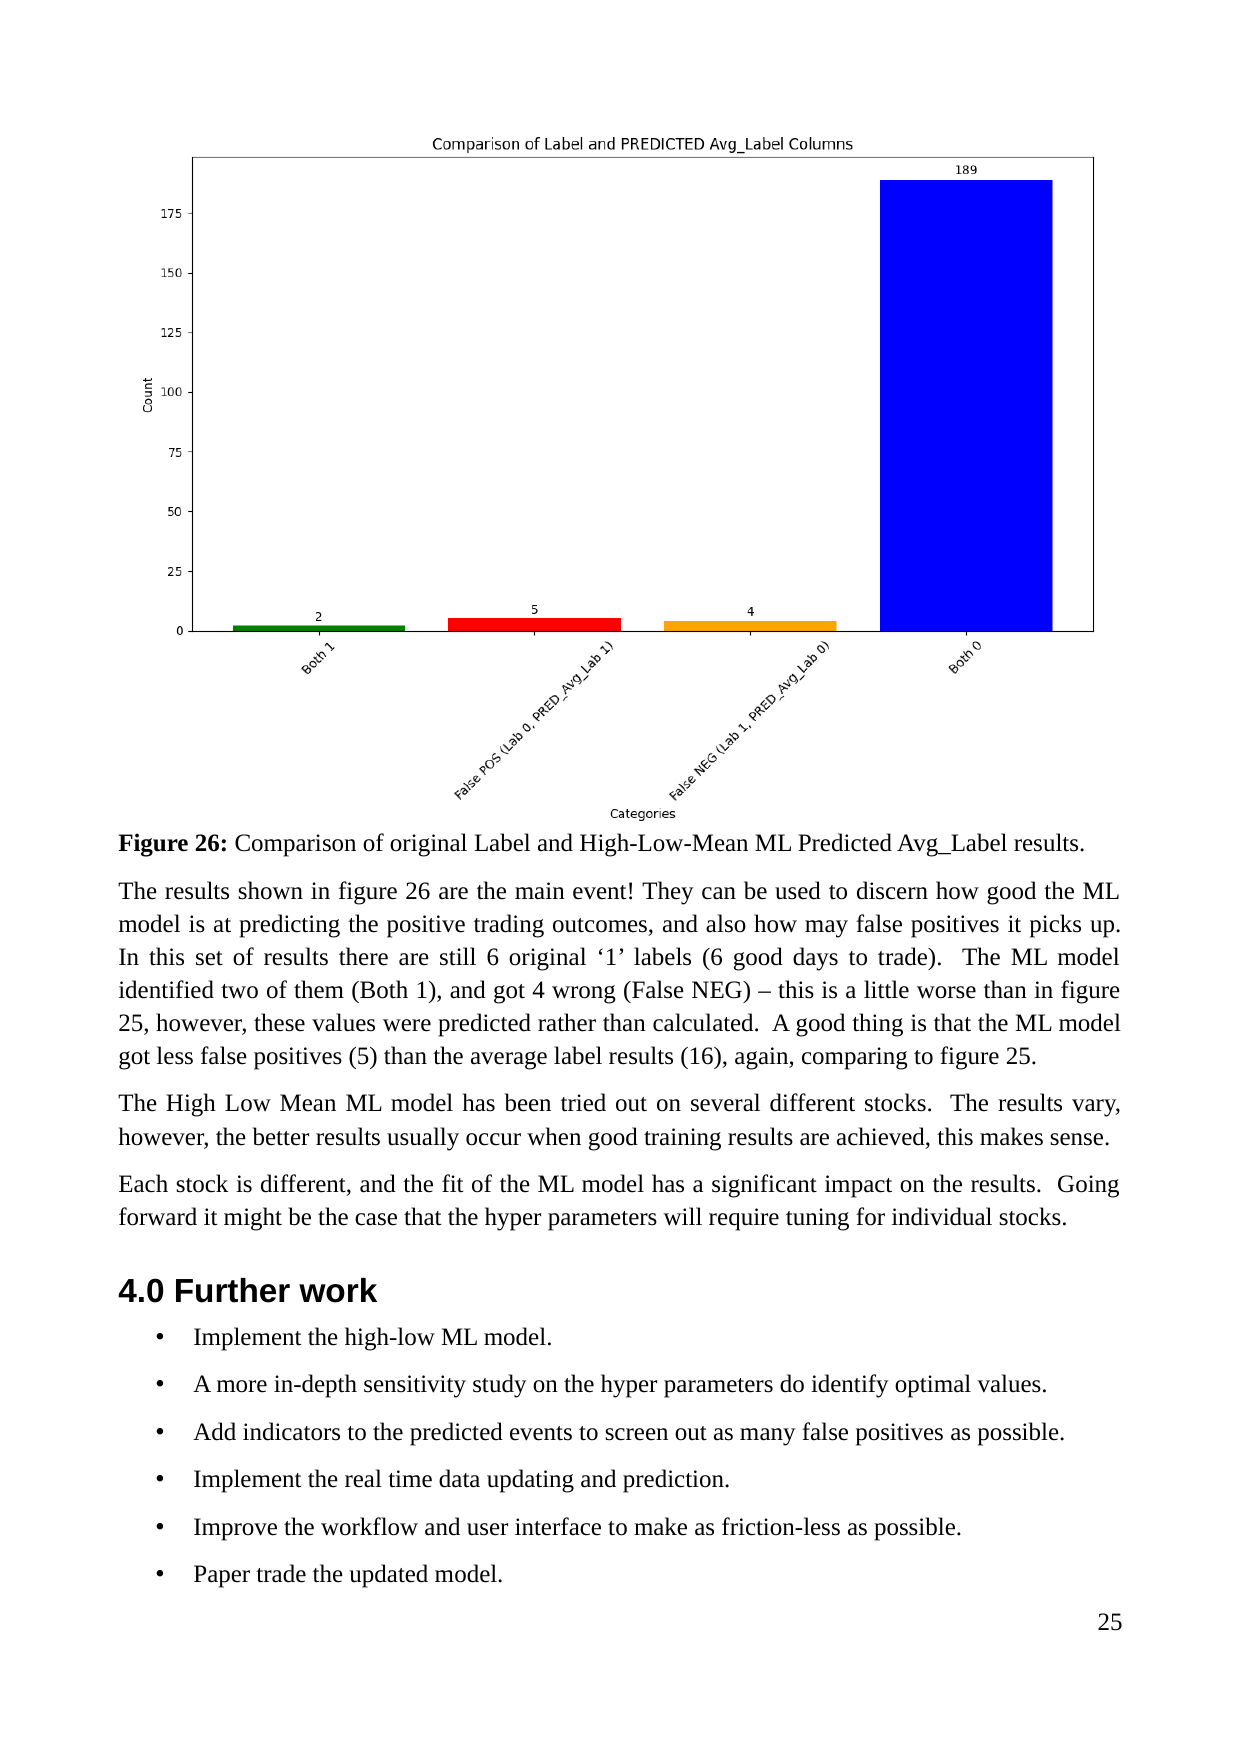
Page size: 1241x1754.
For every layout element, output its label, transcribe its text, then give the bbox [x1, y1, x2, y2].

text The results shown in figure 26 are the main event! They can be used to discern how good the ML model is at predicting the positive trading outcomes, and also how may false positives it picks up. In this set of results there are still 6 original ‘1’ labels (6 good days to trade). The ML model identified two of them (Both 1), and got 4 wrong (False NEG) – this is a little worse than in figure 25, however, these values were predicted rather than calculated. A good thing is that the ML model got less false positives (5) than the average label results (16), again, comparing to figure 25. [118, 876, 1122, 1070]
picture [133, 118, 1108, 824]
list Implement the real time data updating and prediction. [156, 1464, 1122, 1493]
text Figure 26: Comparison of original Label and High-Low-Mean ML Predicted Avg_Label results. [118, 118, 1122, 857]
list A more in-depth sensitivity study on the hyper parameters do identify optimal values. [156, 1369, 1122, 1398]
list Implement the high-low ML model. [156, 1322, 1122, 1350]
text The High Low Mean ML model has been tried out on several different stocks. The results vary, however, the better results usually occur when good training results are achieved, this makes sense. [118, 1088, 1122, 1150]
subtitle 4.0 Further work [118, 1271, 1122, 1309]
list Improve the workflow and user interface to make as friction-less as possible. [156, 1512, 1122, 1541]
list Add indicators to the predicted events to screen out as many false positives as possible. [156, 1417, 1122, 1446]
list Paper trade the updated model. [156, 1559, 1122, 1588]
text Each stock is different, and the fit of the ML model has a significant impact on the results. Going forward it might be the case that the hyper parameters will require tuning for individual stocks. [118, 1169, 1122, 1231]
